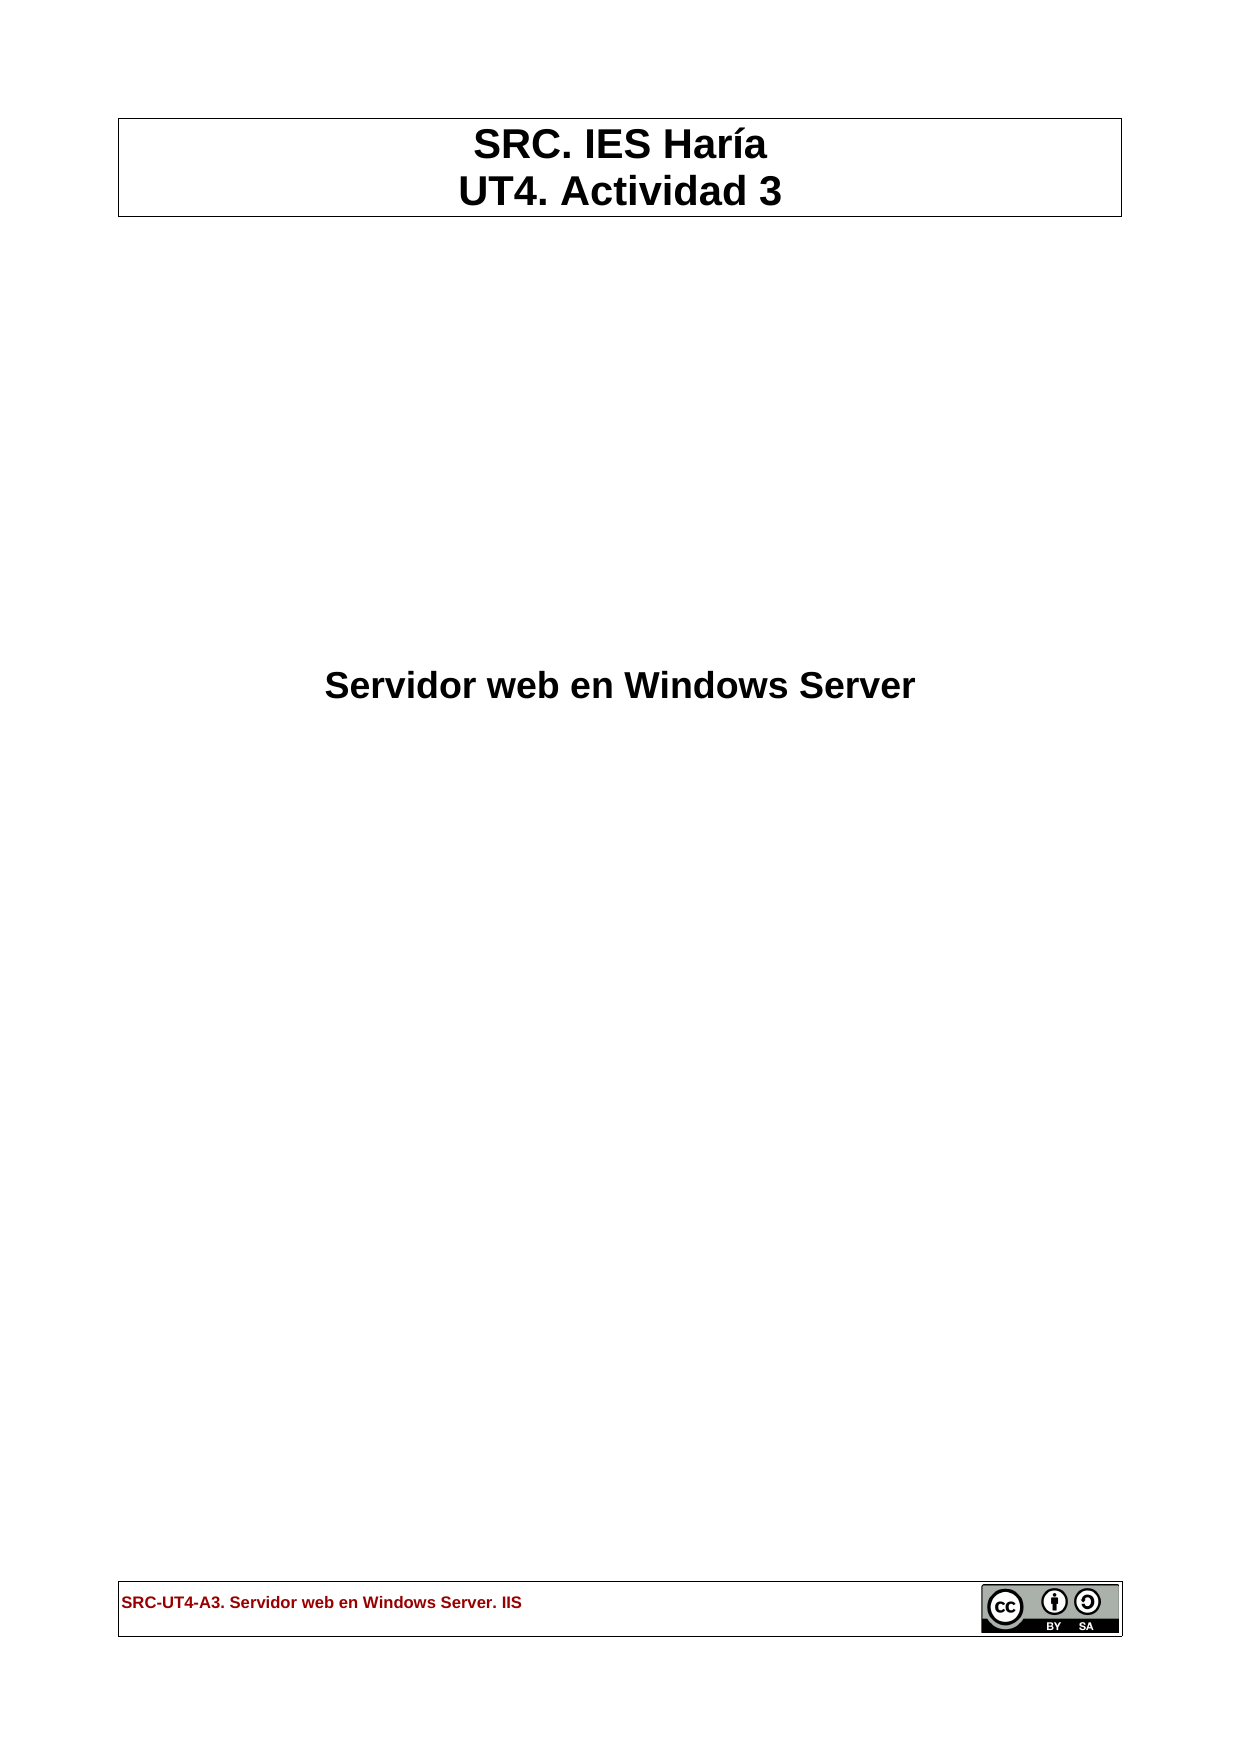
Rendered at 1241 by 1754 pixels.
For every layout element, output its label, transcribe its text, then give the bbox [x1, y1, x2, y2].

text UT4. Actividad 3 [119, 165, 1121, 216]
picture [981, 1584, 1119, 1633]
text SRC. IES Haría [119, 119, 1121, 165]
text Servidor web en Windows Server [118, 664, 1122, 706]
